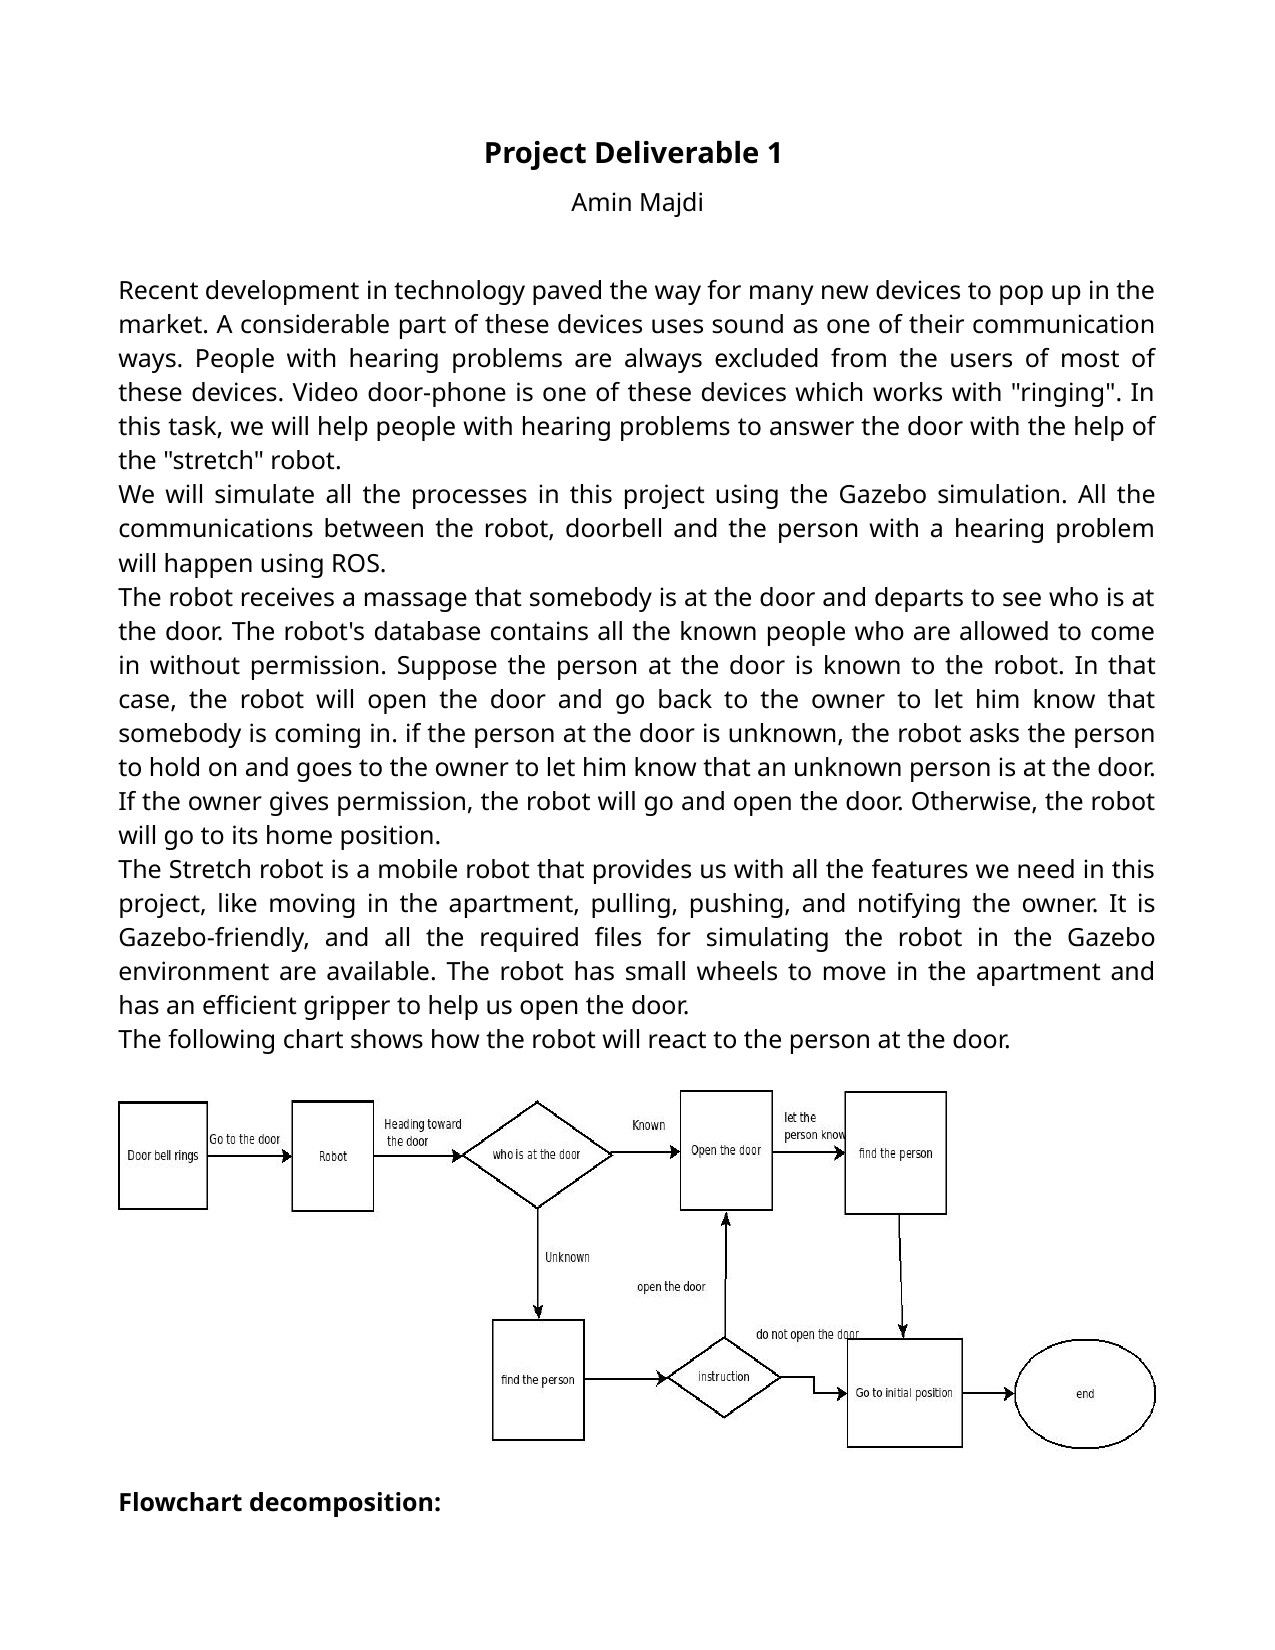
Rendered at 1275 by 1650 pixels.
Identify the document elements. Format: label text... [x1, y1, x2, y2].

subtitle Project Deliverable 1 [118, 133, 1157, 172]
text We will simulate all the processes in this project using the Gazebo simulation. All the communications between the robot, doorbell and the person with a hearing problem will happen using ROS. [118, 477, 1157, 579]
text The robot receives a massage that somebody is at the door and departs to see who is at the door. The robot's database contains all the known people who are allowed to come in without permission. Suppose the person at the door is known to the robot. In that case, the robot will open the door and go back to the owner to let him know that somebody is coming in. if the person at the door is unknown, the robot asks the person to hold on and goes to the owner to let him know that an unknown person is at the door. If the owner gives permission, the robot will go and open the door. Otherwise, the robot will go to its home position. [118, 579, 1157, 852]
text The following chart shows how the robot will react to the person at the door. [118, 1022, 1157, 1056]
text The Stretch robot is a mobile robot that provides us with all the features we need in this project, like moving in the apartment, pulling, pushing, and notifying the owner. It is Gazebo-friendly, and all the required files for simulating the robot in the Gazebo environment are available. The robot has small wheels to move in the apartment and has an efficient gripper to help us open the door. [118, 852, 1157, 1022]
picture [118, 1090, 1157, 1451]
text Recent development in technology paved the way for many new devices to pop up in the market. A considerable part of these devices uses sound as one of their communication ways. People with hearing problems are always excluded from the users of most of these devices. Video door-phone is one of these devices which works with "ringing". In this task, we will help people with hearing problems to answer the door with the help of the "stretch" robot. [118, 273, 1157, 477]
text Amin Majdi [118, 185, 1157, 219]
text Flowchart decomposition: [118, 1485, 1157, 1519]
